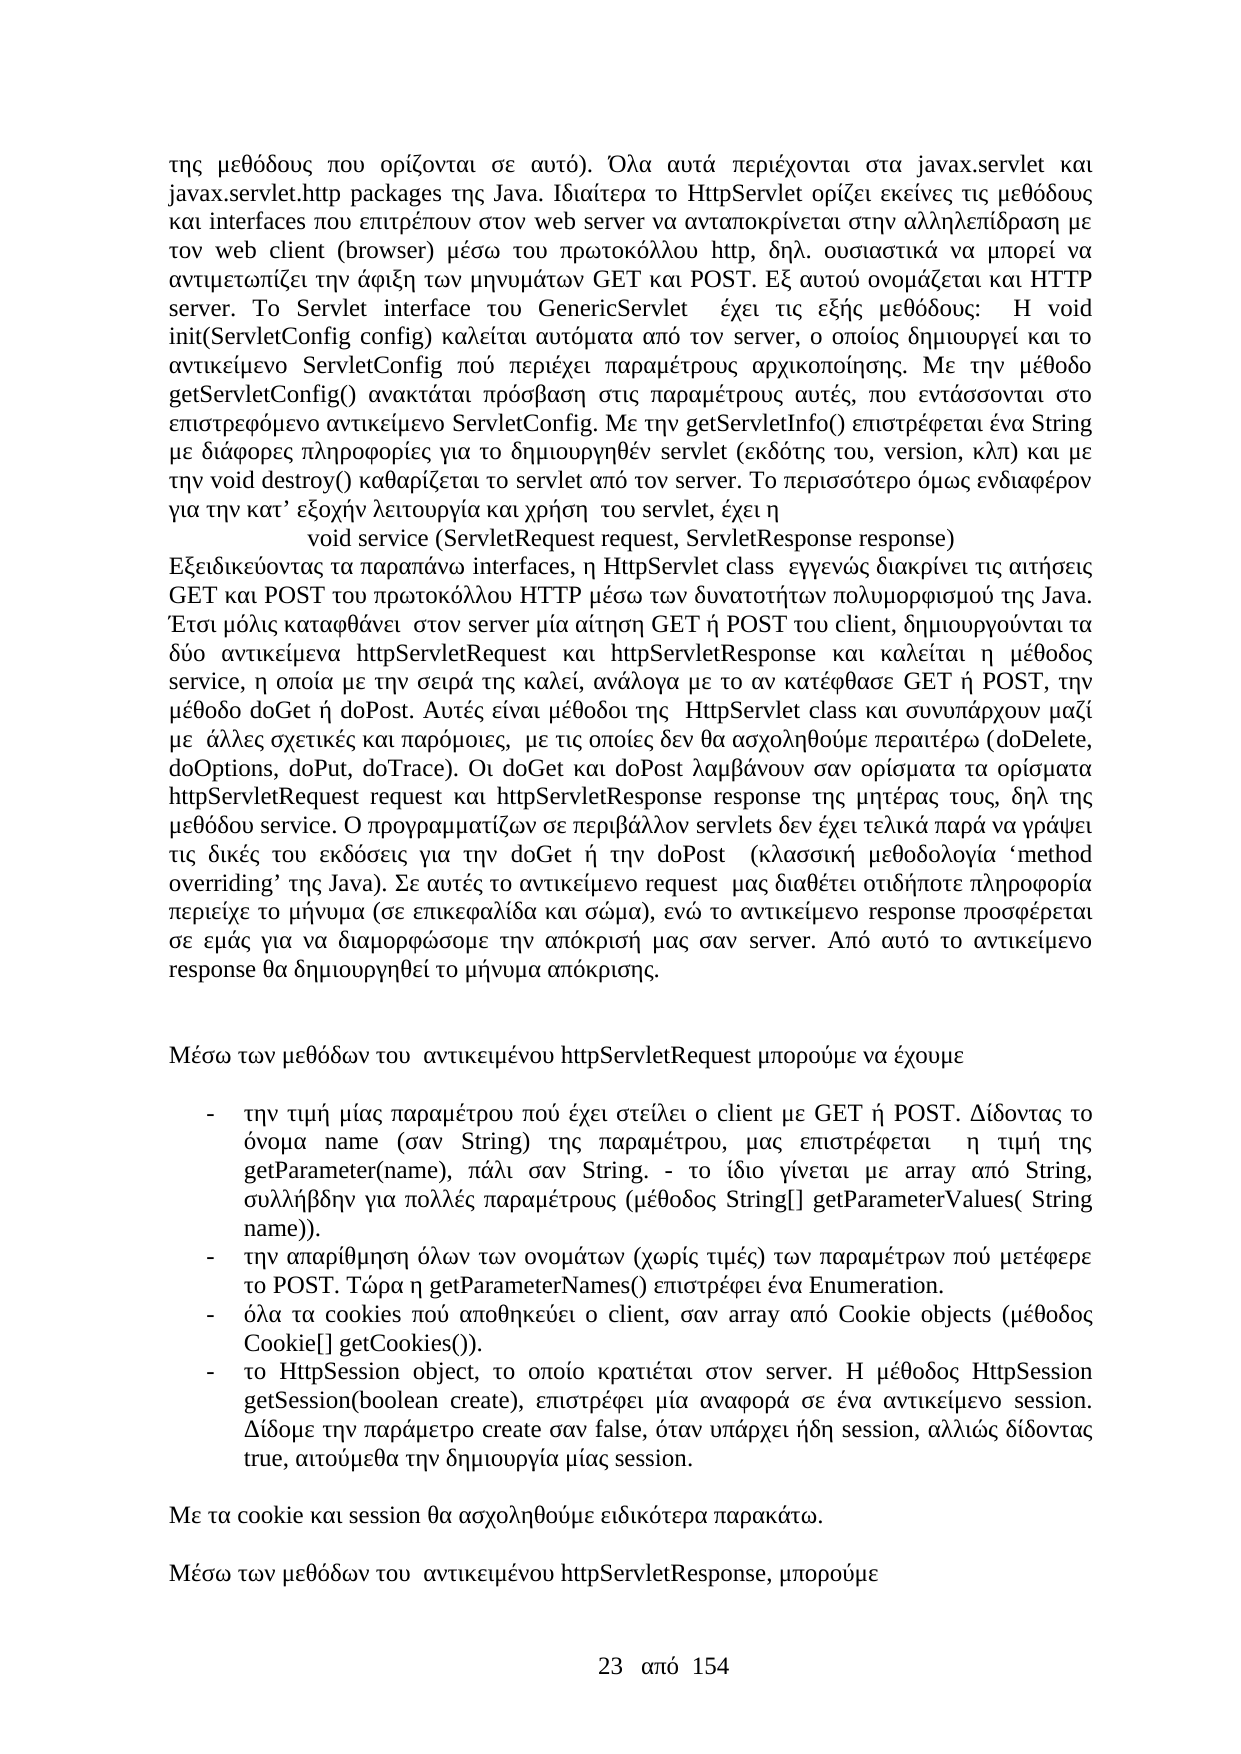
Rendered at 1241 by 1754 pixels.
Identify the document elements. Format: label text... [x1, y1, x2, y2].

text Μέσω των μεθόδων του αντικειμένου httpServletRequest μπορούμε να έχουμε [169, 1040, 1092, 1069]
text Μέσω των μεθόδων του αντικειμένου httpServletResponse, μπορούμε [169, 1558, 1092, 1586]
text void service (ServletRequest request, ServletResponse response) [169, 523, 1092, 551]
text της μεθόδους που ορίζονται σε αυτό). Όλα αυτά περιέχονται στα javax.servlet και javax.servlet.http packages της Java. Ιδιαίτερα το HttpServlet ορίζει εκείνες τις μεθόδους και interfaces που επιτρέπουν στον web server να ανταποκρίνεται στην αλληλεπίδραση με τον web client (browser) μέσω του πρωτοκόλλου http, δηλ. ουσιαστικά να μπορεί να αντιμετωπίζει την άφιξη των μηνυμάτων GET και POST. Εξ αυτού ονομάζεται και HTTP server. Το Servlet interface του GenericServlet έχει τις εξής μεθόδους: Η void init(ServletConfig config) καλείται αυτόματα από τον server, ο οποίος δημιουργεί και το αντικείμενο ServletConfig πού περιέχει παραμέτρους αρχικοποίησης. Με την μέθοδο getServletConfig() ανακτάται πρόσβαση στις παραμέτρους αυτές, που εντάσσονται στο επιστρεφόμενο αντικείμενο ServletConfig. Με την getServletInfo() επιστρέφεται ένα String με διάφορες πληροφορίες για το δημιουργηθέν servlet (εκδότης του, version, κλπ) και με την void destroy() καθαρίζεται το servlet από τον server. Το περισσότερο όμως ενδιαφέρον για την κατ’ εξοχήν λειτουργία και χρήση του servlet, έχει η [169, 149, 1092, 523]
list την απαρίθμηση όλων των ονομάτων (χωρίς τιμές) των παραμέτρων πού μετέφερε το POST. Τώρα η getParameterNames() επιστρέφει ένα Enumeration. [206, 1241, 1092, 1299]
list την τιμή μίας παραμέτρου πού έχει στείλει ο client με GET ή POST. Δίδοντας το όνομα name (σαν String) της παραμέτρου, μας επιστρέφεται η τιμή της getParameter(name), πάλι σαν String. - το ίδιο γίνεται με array από String, συλλήβδην για πολλές παραμέτρους (μέθοδος String[] getParameterValues( String name)). [206, 1098, 1092, 1241]
text Με τα cookie και session θα ασχοληθούμε ειδικότερα παρακάτω. [169, 1500, 1092, 1529]
list όλα τα cookies πού αποθηκεύει ο client, σαν array από Cookie objects (μέθοδος Cookie[] getCookies()). [206, 1299, 1092, 1356]
list το HttpSession object, το οποίο κρατιέται στον server. Η μέθοδος HttpSession getSession(boolean create), επιστρέφει μία αναφορά σε ένα αντικείμενο session. Δίδομε την παράμετρο create σαν false, όταν υπάρχει ήδη session, αλλιώς δίδοντας true, αιτούμεθα την δημιουργία μίας session. [206, 1356, 1092, 1471]
text Εξειδικεύοντας τα παραπάνω interfaces, η HttpServlet class εγγενώς διακρίνει τις αιτήσεις GET και POST του πρωτοκόλλου HTTP μέσω των δυνατοτήτων πολυμορφισμού της Java. Έτσι μόλις καταφθάνει στον server μία αίτηση GET ή POST του client, δημιουργούνται τα δύο αντικείμενα httpServletRequest και httpServletResponse και καλείται η μέθοδος service, η οποία με την σειρά της καλεί, ανάλογα με το αν κατέφθασε GET ή POST, την μέθοδο doGet ή doPost. Αυτές είναι μέθοδοι της HttpServlet class και συνυπάρχουν μαζί με άλλες σχετικές και παρόμοιες, με τις οποίες δεν θα ασχοληθούμε περαιτέρω (doDelete, doOptions, doPut, doTrace). Οι doGet και doPost λαμβάνουν σαν ορίσματα τα ορίσματα httpServletRequest request και httpServletResponse response της μητέρας τους, δηλ της μεθόδου service. Ο προγραμματίζων σε περιβάλλον servlets δεν έχει τελικά παρά να γράψει τις δικές του εκδόσεις για την doGet ή την doPost (κλασσική μεθοδολογία ‘method overriding’ της Java). Σε αυτές το αντικείμενο request μας διαθέτει οτιδήποτε πληροφορία περιείχε το μήνυμα (σε επικεφαλίδα και σώμα), ενώ το αντικείμενο response προσφέρεται σε εμάς για να διαμορφώσομε την απόκρισή μας σαν server. Από αυτό το αντικείμενο response θα δημιουργηθεί το μήνυμα απόκρισης. [169, 551, 1092, 983]
